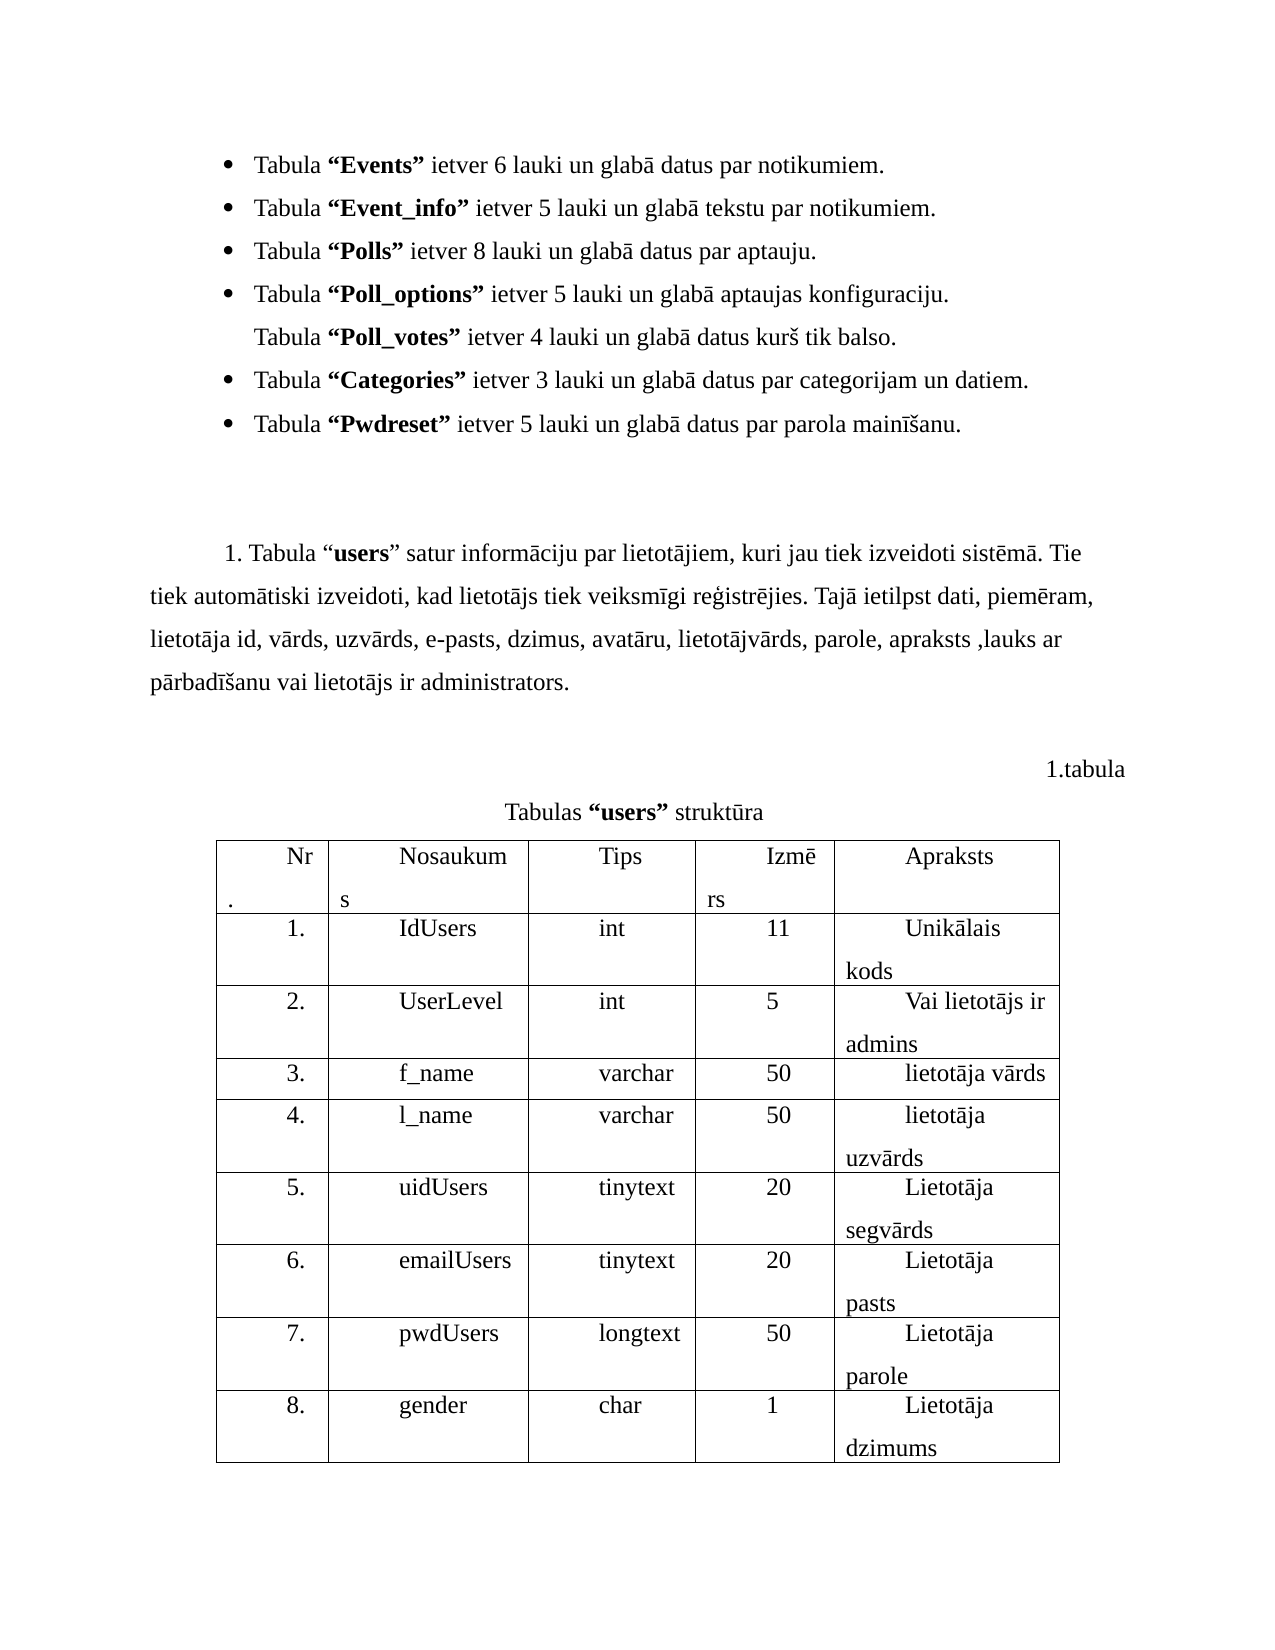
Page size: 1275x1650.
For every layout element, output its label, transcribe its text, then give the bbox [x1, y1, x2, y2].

table_cell 5. [217, 1173, 328, 1244]
table_cell UserLevel [329, 986, 528, 1058]
table_cell IdUsers [329, 914, 528, 985]
table_cell varchar [529, 1100, 695, 1172]
table_cell tinytext [529, 1173, 695, 1244]
table_cell l_name [329, 1100, 528, 1172]
table_cell 50 [696, 1059, 834, 1099]
table_cell 20 [696, 1173, 834, 1244]
table_cell uidUsers [329, 1173, 528, 1244]
list Tabula “Events” ietver 6 lauki un glabā datus par notikumiem. [224, 150, 1125, 179]
table_cell 20 [696, 1245, 834, 1317]
text Tabulas “users” struktūra [445, 797, 1125, 826]
table_cell 5 [696, 986, 834, 1058]
table_cell 2. [217, 986, 328, 1058]
table_cell Lietotāja dzimums [835, 1391, 1059, 1462]
table_cell gender [329, 1391, 528, 1462]
table_cell Unikālais kods [835, 914, 1059, 985]
table_cell varchar [529, 1059, 695, 1099]
table_cell Lietotāja parole [835, 1318, 1059, 1389]
table_cell 1 [696, 1391, 834, 1462]
list Tabula “Categories” ietver 3 lauki un glabā datus par categorijam un datiem. [224, 366, 1125, 394]
table_cell int [529, 986, 695, 1058]
table_header Izmērs [696, 841, 834, 913]
list Tabula “Poll_options” ietver 5 lauki un glabā aptaujas konfiguraciju. Tabula “Poll_votes” ietver 4 lauki un glabā datus kurš tik balso. [224, 279, 1125, 351]
table_cell Vai lietotājs ir admins [835, 986, 1059, 1058]
table_header Nr. [217, 841, 328, 913]
table_cell 7. [217, 1318, 328, 1389]
table_header Tips [529, 841, 695, 913]
table_cell 3. [217, 1059, 328, 1099]
table_cell Lietotāja segvārds [835, 1173, 1059, 1244]
table_cell f_name [329, 1059, 528, 1099]
table_cell lietotāja vārds [835, 1059, 1059, 1099]
table_cell Lietotāja pasts [835, 1245, 1059, 1317]
table_cell pwdUsers [329, 1318, 528, 1389]
table_cell char [529, 1391, 695, 1462]
table_cell 6. [217, 1245, 328, 1317]
table_cell tinytext [529, 1245, 695, 1317]
table_cell 11 [696, 914, 834, 985]
list Tabula “Event_info” ietver 5 lauki un glabā tekstu par notikumiem. [224, 193, 1125, 222]
text 1.tabula [150, 754, 1125, 782]
table_cell 50 [696, 1100, 834, 1172]
table_cell emailUsers [329, 1245, 528, 1317]
table_header Apraksts [835, 841, 1059, 913]
list Tabula “Pwdreset” ietver 5 lauki un glabā datus par parola mainīšanu. [224, 409, 1125, 481]
table_cell int [529, 914, 695, 985]
table_cell 8. [217, 1391, 328, 1462]
table_cell longtext [529, 1318, 695, 1389]
text 1. Tabula “users” satur informāciju par lietotājiem, kuri jau tiek izveidoti sistēmā. Tie tiek automātiski izveidoti, kad lietotājs tiek veiksmīgi reģistrējies. Tajā ietilpst dati, piemēram, lietotāja id, vārds, uzvārds, e-pasts, dzimus, avatāru, lietotājvārds, parole, apraksts ,lauks ar pārbadīšanu vai lietotājs ir administrators. [150, 538, 1125, 696]
table_cell 4. [217, 1100, 328, 1172]
table_cell 50 [696, 1318, 834, 1389]
table_cell lietotāja uzvārds [835, 1100, 1059, 1172]
list Tabula “Polls” ietver 8 lauki un glabā datus par aptauju. [224, 236, 1125, 265]
table_cell 1. [217, 914, 328, 985]
table_header Nosaukums [329, 841, 528, 913]
